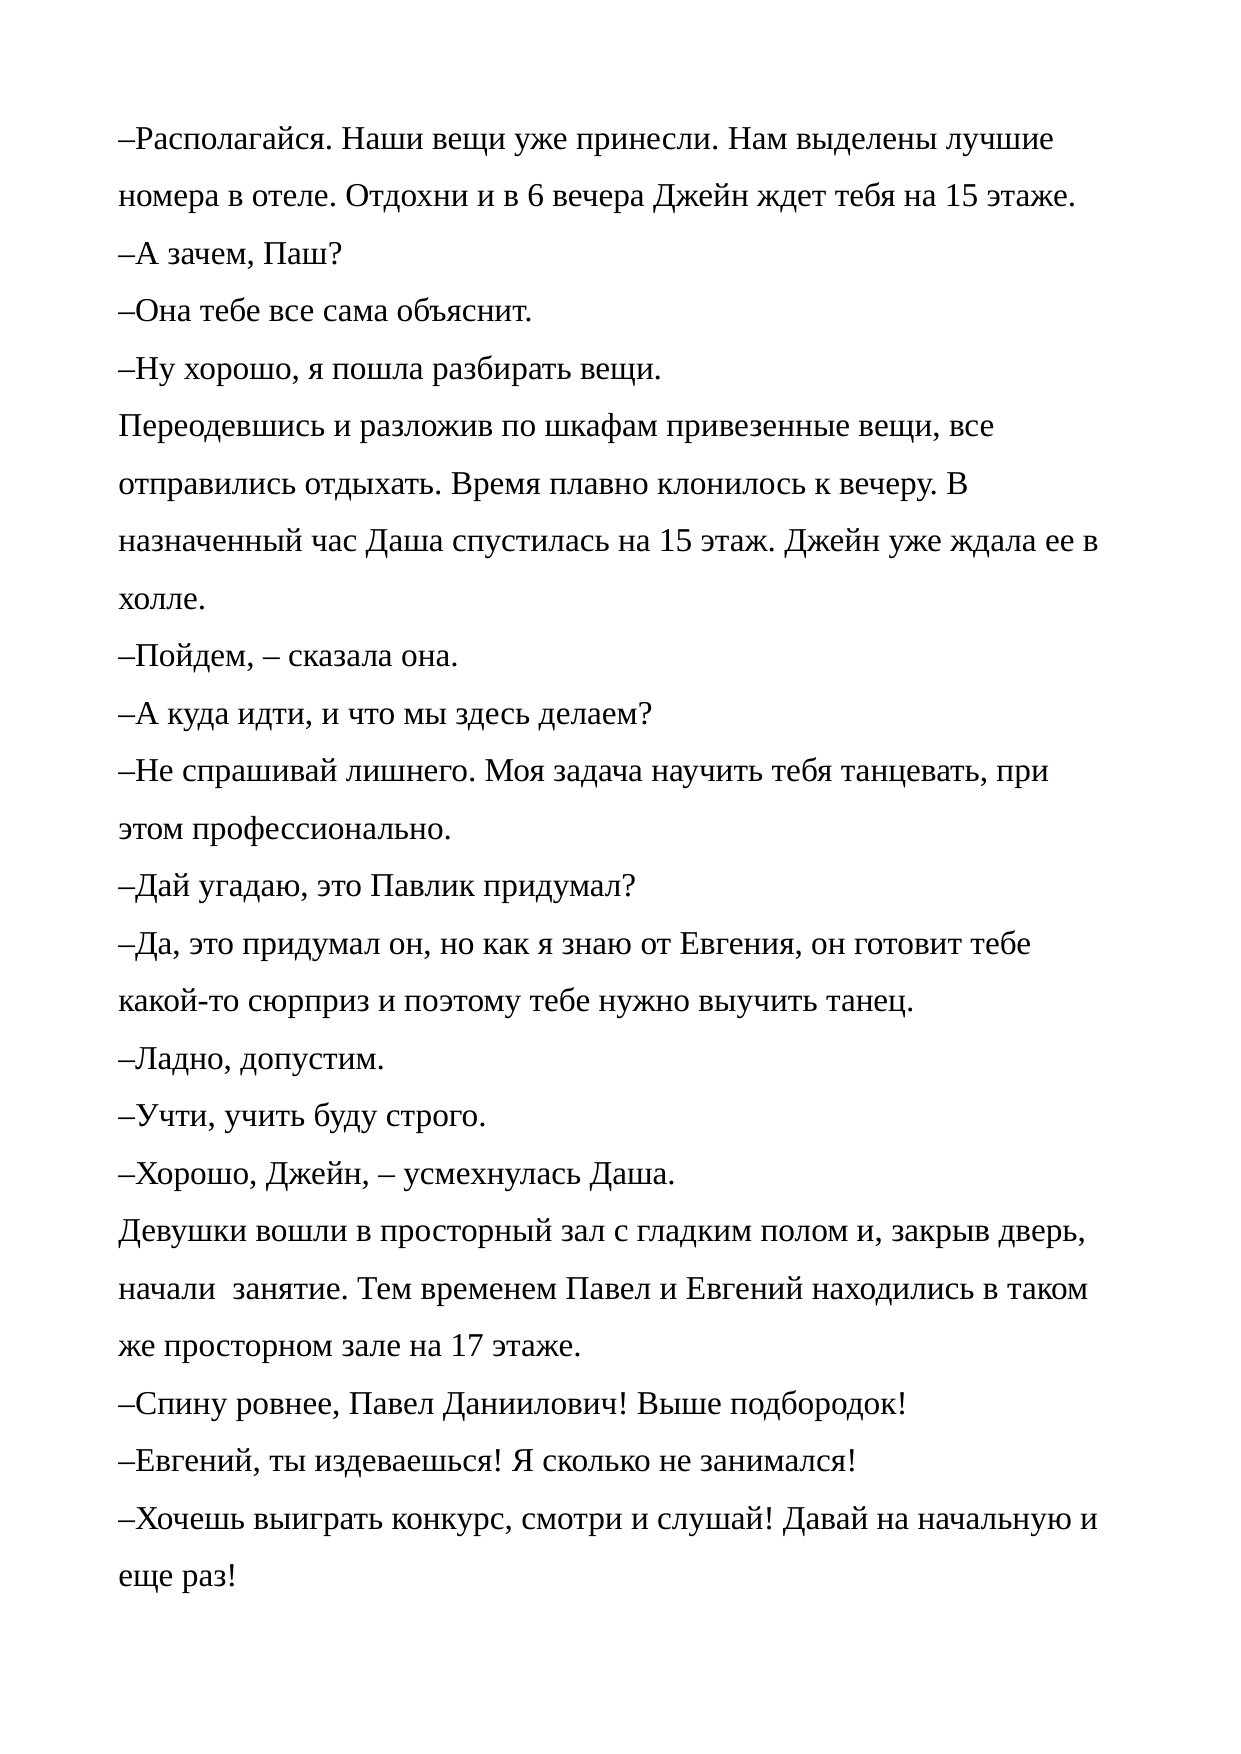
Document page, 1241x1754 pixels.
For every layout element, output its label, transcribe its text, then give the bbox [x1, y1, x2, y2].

text –Учти, учить буду строго. [118, 1096, 1122, 1134]
text –Евгений, ты издеваешься! Я сколько не занимался! [118, 1441, 1122, 1479]
text Девушки вошли в просторный зал с гладким полом и, закрыв дверь, начали занятие. Тем временем Павел и Евгений находились в таком же просторном зале на 17 этаже. [118, 1211, 1122, 1364]
text –Да, это придумал он, но как я знаю от Евгения, он готовит тебе какой-то сюрприз и поэтому тебе нужно выучить танец. [118, 923, 1122, 1019]
text –Дай угадаю, это Павлик придумал? [118, 866, 1122, 904]
text –Располагайся. Наши вещи уже принесли. Нам выделены лучшие номера в отеле. Отдохни и в 6 вечера Джейн ждет тебя на 15 этаже. [118, 118, 1122, 214]
text –Она тебе все сама объяснит. [118, 291, 1122, 329]
text –Хочешь выиграть конкурс, смотри и слушай! Давай на начальную и еще раз! [118, 1498, 1122, 1594]
text –А куда идти, и что мы здесь делаем? [118, 693, 1122, 731]
text –Спину ровнее, Павел Даниилович! Выше подбородок! [118, 1383, 1122, 1421]
text –Пойдем, – сказала она. [118, 636, 1122, 674]
text Переодевшись и разложив по шкафам привезенные вещи, все отправились отдыхать. Время плавно клонилось к вечеру. В назначенный час Даша спустилась на 15 этаж. Джейн уже ждала ее в холле. [118, 406, 1122, 616]
text –Ну хорошо, я пошла разбирать вещи. [118, 348, 1122, 386]
text –Ладно, допустим. [118, 1038, 1122, 1076]
text –Хорошо, Джейн, – усмехнулась Даша. [118, 1153, 1122, 1191]
text –А зачем, Паш? [118, 233, 1122, 271]
text –Не спрашивай лишнего. Моя задача научить тебя танцевать, при этом профессионально. [118, 751, 1122, 846]
